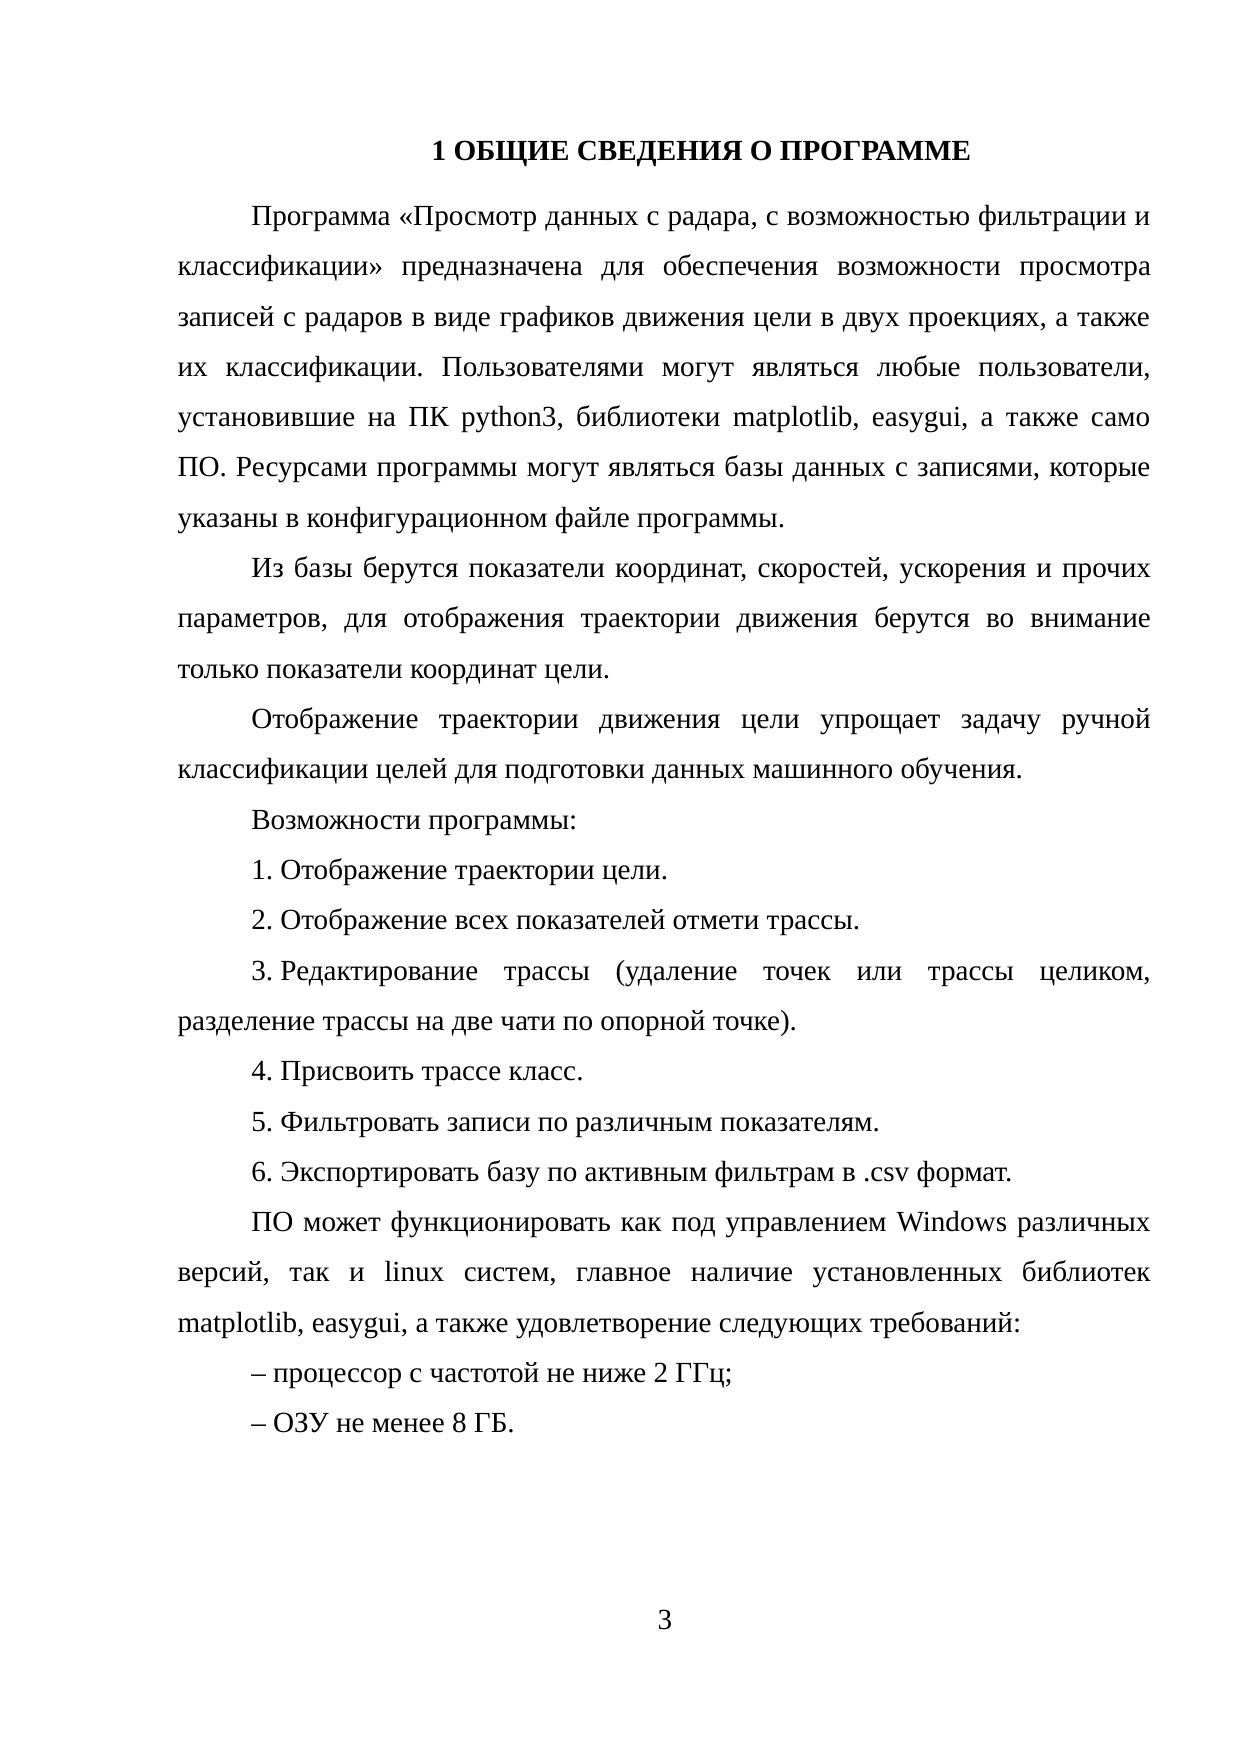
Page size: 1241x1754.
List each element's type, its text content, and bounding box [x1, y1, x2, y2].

subtitle Общие сведения о программе [251, 133, 1152, 166]
text Из базы берутся показатели координат, скоростей, ускорения и прочих параметров, для отображения траектории движения берутся во внимание только показатели координат цели. [177, 550, 1152, 684]
list Отображение траектории цели. [177, 852, 1152, 886]
text Отображение траектории движения цели упрощает задачу ручной классификации целей для подготовки данных машинного обучения. [177, 701, 1152, 785]
list Редактирование трассы (удаление точек или трассы целиком, разделение трассы на две чати по опорной точке). [177, 953, 1152, 1037]
list Экспортировать базу по активным фильтрам в .csv формат. [177, 1154, 1152, 1187]
list ОЗУ не менее 8 ГБ. [177, 1406, 1152, 1439]
list процессор с частотой не ниже 2 ГГц; [177, 1355, 1152, 1389]
list Фильтровать записи по различным показателям. [177, 1104, 1152, 1137]
list Присвоить трассе класс. [177, 1053, 1152, 1087]
list Отображение всех показателей отмети трассы. [177, 902, 1152, 936]
text Программа «Просмотр данных с радара, с возможностью фильтрации и классификации» предназначена для обеспечения возможности просмотра записей с радаров в виде графиков движения цели в двух проекциях, а также их классификации. Пользователями могут являться любые пользователи, установившие на ПК python3, библиотеки matplotlib, easygui, а также само ПО. Ресурсами программы могут являться базы данных с записями, которые указаны в конфигурационном файле программы. [177, 198, 1152, 533]
text ПО может функционировать как под управлением Windows различных версий, так и linux систем, главное наличие установленных библиотек matplotlib, easygui, а также удовлетворение следующих требований: [177, 1204, 1152, 1338]
text Возможности программы: [177, 802, 1152, 835]
